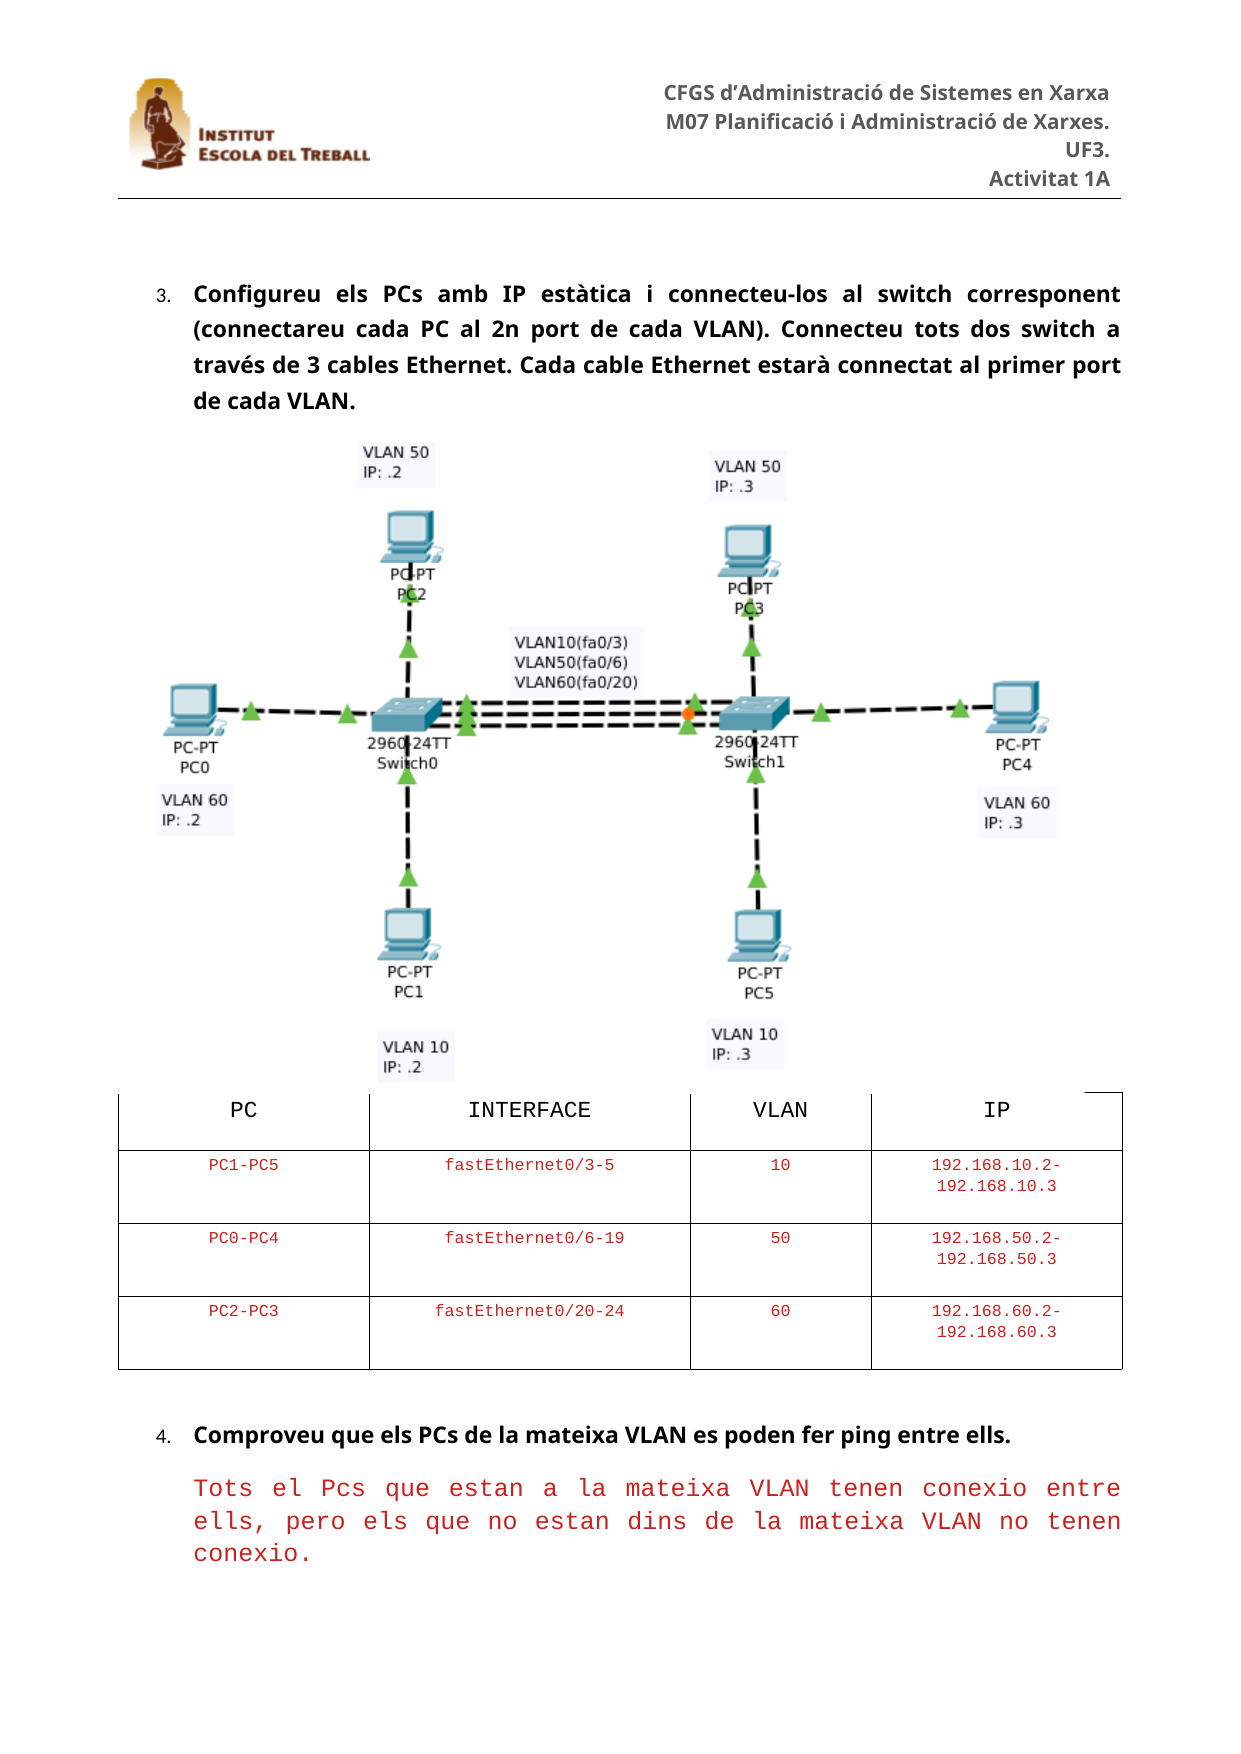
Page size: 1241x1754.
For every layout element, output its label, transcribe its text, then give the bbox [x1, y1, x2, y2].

table_cell PC2-PC3 [119, 1297, 369, 1369]
table_cell 192.168.50.2-192.168.50.3 [872, 1224, 1122, 1296]
list Tots el Pcs que estan a la mateixa VLAN tenen conexio entre ells, pero els que no estan dins de la mateixa VLAN no tenen conexio. [156, 1476, 1122, 1569]
table_header INTERFACE [370, 1094, 690, 1150]
table_cell 10 [691, 1151, 871, 1223]
table_cell fastEthernet0/6-19 [370, 1224, 690, 1296]
table_header PC [119, 1094, 369, 1150]
table_cell fastEthernet0/3-5 [370, 1151, 690, 1223]
list Configureu els PCs amb IP estàtica i connecteu-los al switch corresponent (connectareu cada PC al 2n port de cada VLAN). Connecteu tots dos switch a través de 3 cables Ethernet. Cada cable Ethernet estarà connectat al primer port de cada VLAN. [156, 277, 1122, 417]
table_cell 192.168.60.2-192.168.60.3 [872, 1297, 1122, 1369]
table_cell 60 [691, 1297, 871, 1369]
table_cell 50 [691, 1224, 871, 1296]
list Comproveu que els PCs de la mateixa VLAN es poden fer ping entre ells. [156, 1419, 1122, 1451]
table_header IP [872, 1093, 1122, 1150]
table_header VLAN [691, 1094, 871, 1150]
table_cell PC1-PC5 [119, 1151, 369, 1223]
table_cell 192.168.10.2-192.168.10.3 [872, 1151, 1122, 1223]
picture [118, 442, 1085, 1094]
table_cell PC0-PC4 [119, 1224, 369, 1296]
picture [129, 78, 370, 170]
table_cell fastEthernet0/20-24 [370, 1297, 690, 1369]
